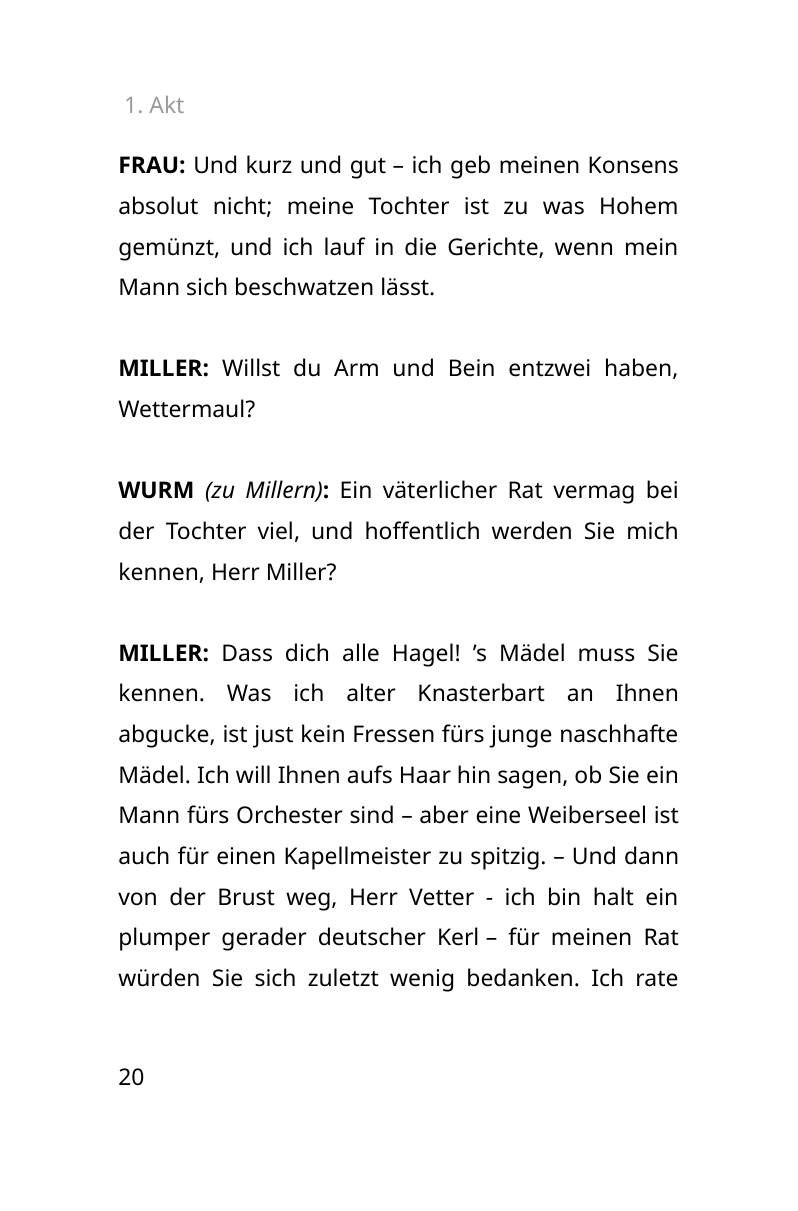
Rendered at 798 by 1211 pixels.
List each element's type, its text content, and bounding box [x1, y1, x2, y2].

text MILLER: Dass dich alle Hagel! ’s Mädel muss Sie kennen. Was ich alter Knasterbart an Ihnen abgucke, ist just kein Fressen fürs junge naschhafte Mädel. Ich will Ihnen aufs Haar hin sagen, ob Sie ein Mann fürs Orchester sind – aber eine Weiberseel ist auch für einen Kapellmeister zu spitzig. – Und dann von der Brust weg, Herr Vetter - ich bin halt ein plumper gerader deutscher Kerl – für meinen Rat würden Sie sich zuletzt wenig bedanken. Ich rate [118, 608, 679, 993]
text MILLER: Willst du Arm und Bein entzwei haben, Wettermaul? [118, 323, 679, 424]
text WURM (zu Millern): Ein väterlicher Rat vermag bei der Tochter viel, und hoffentlich werden Sie mich kennen, Herr Miller? [118, 445, 679, 587]
text FRAU: Und kurz und gut – ich geb meinen Konsens absolut nicht; meine Tochter ist zu was Hohem gemünzt, und ich lauf in die Gerichte, wenn mein Mann sich beschwatzen lässt. [118, 149, 679, 302]
